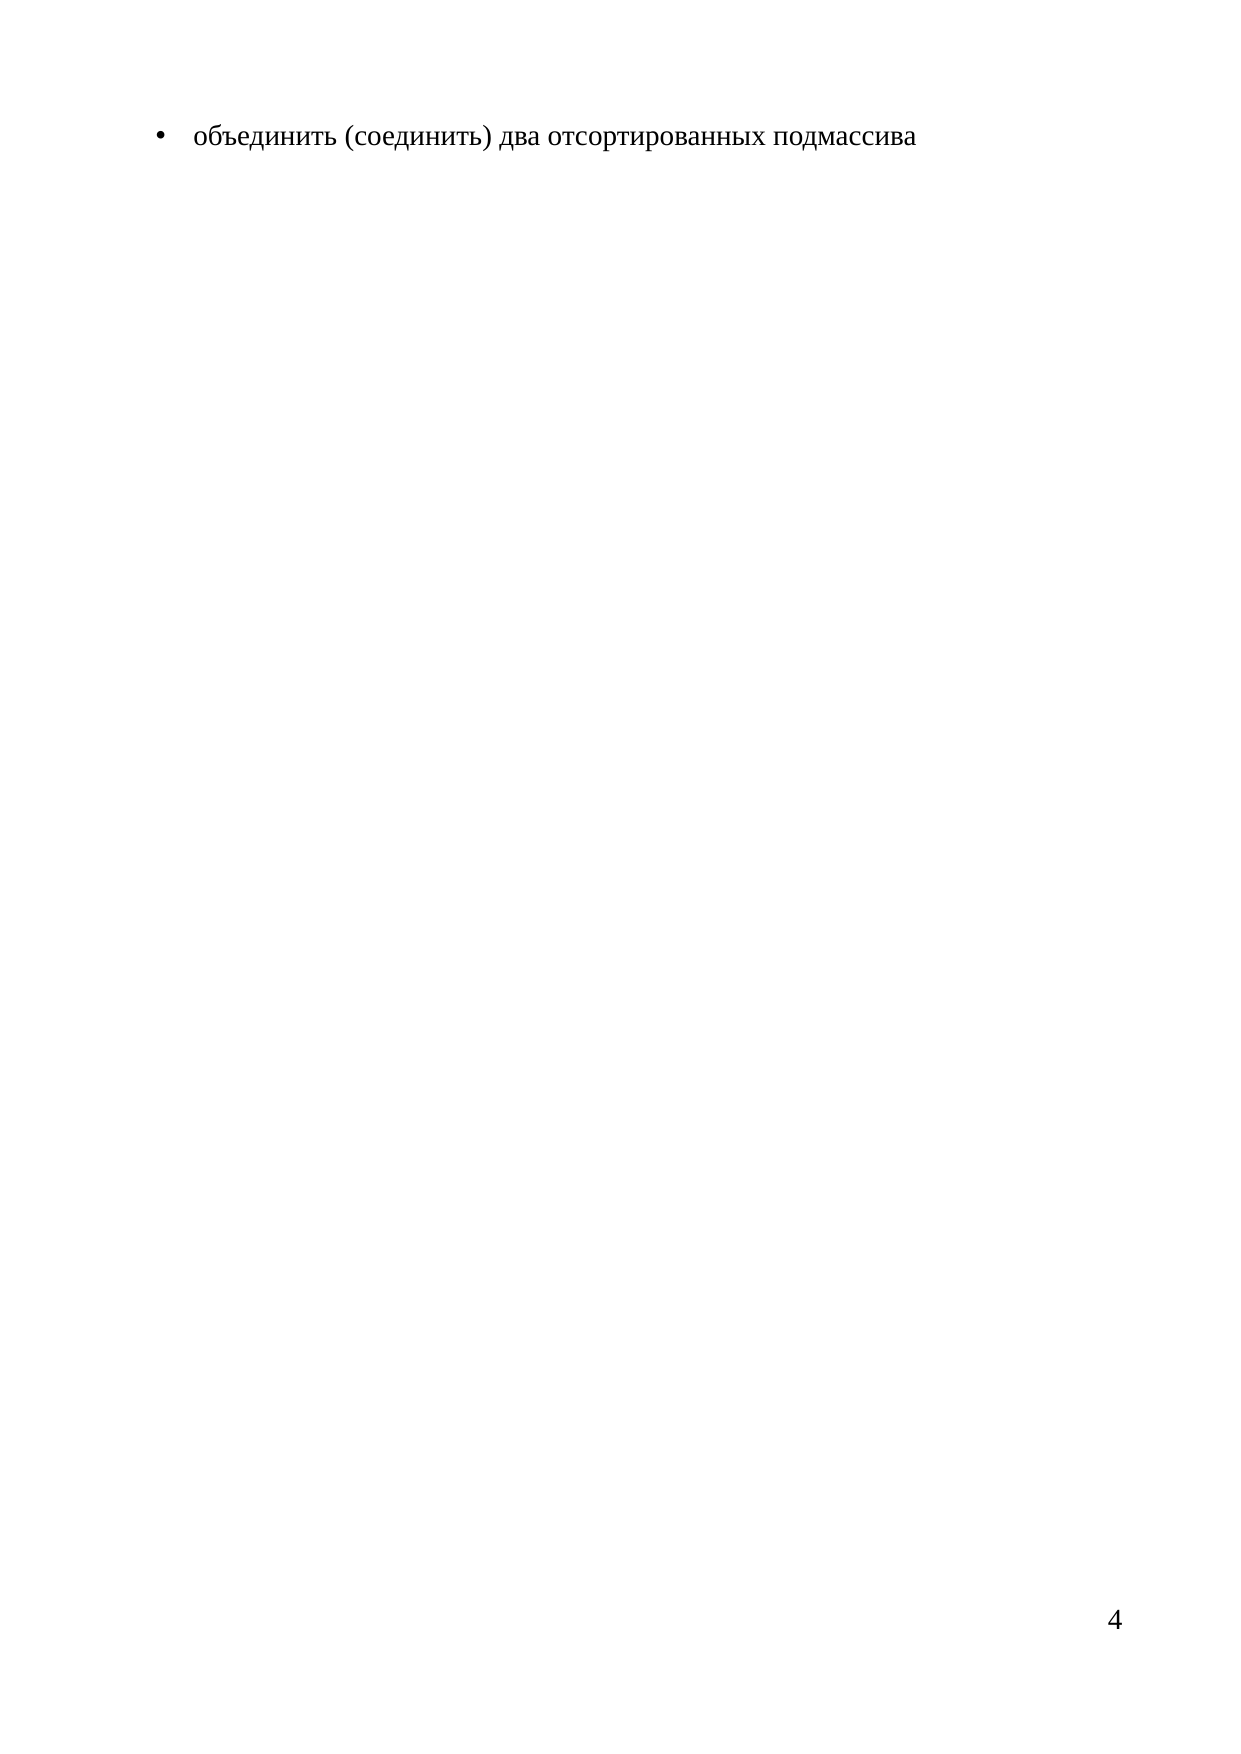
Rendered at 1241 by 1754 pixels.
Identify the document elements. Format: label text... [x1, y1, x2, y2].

list объединить (соединить) два отсортированных подмассива [156, 118, 1122, 152]
